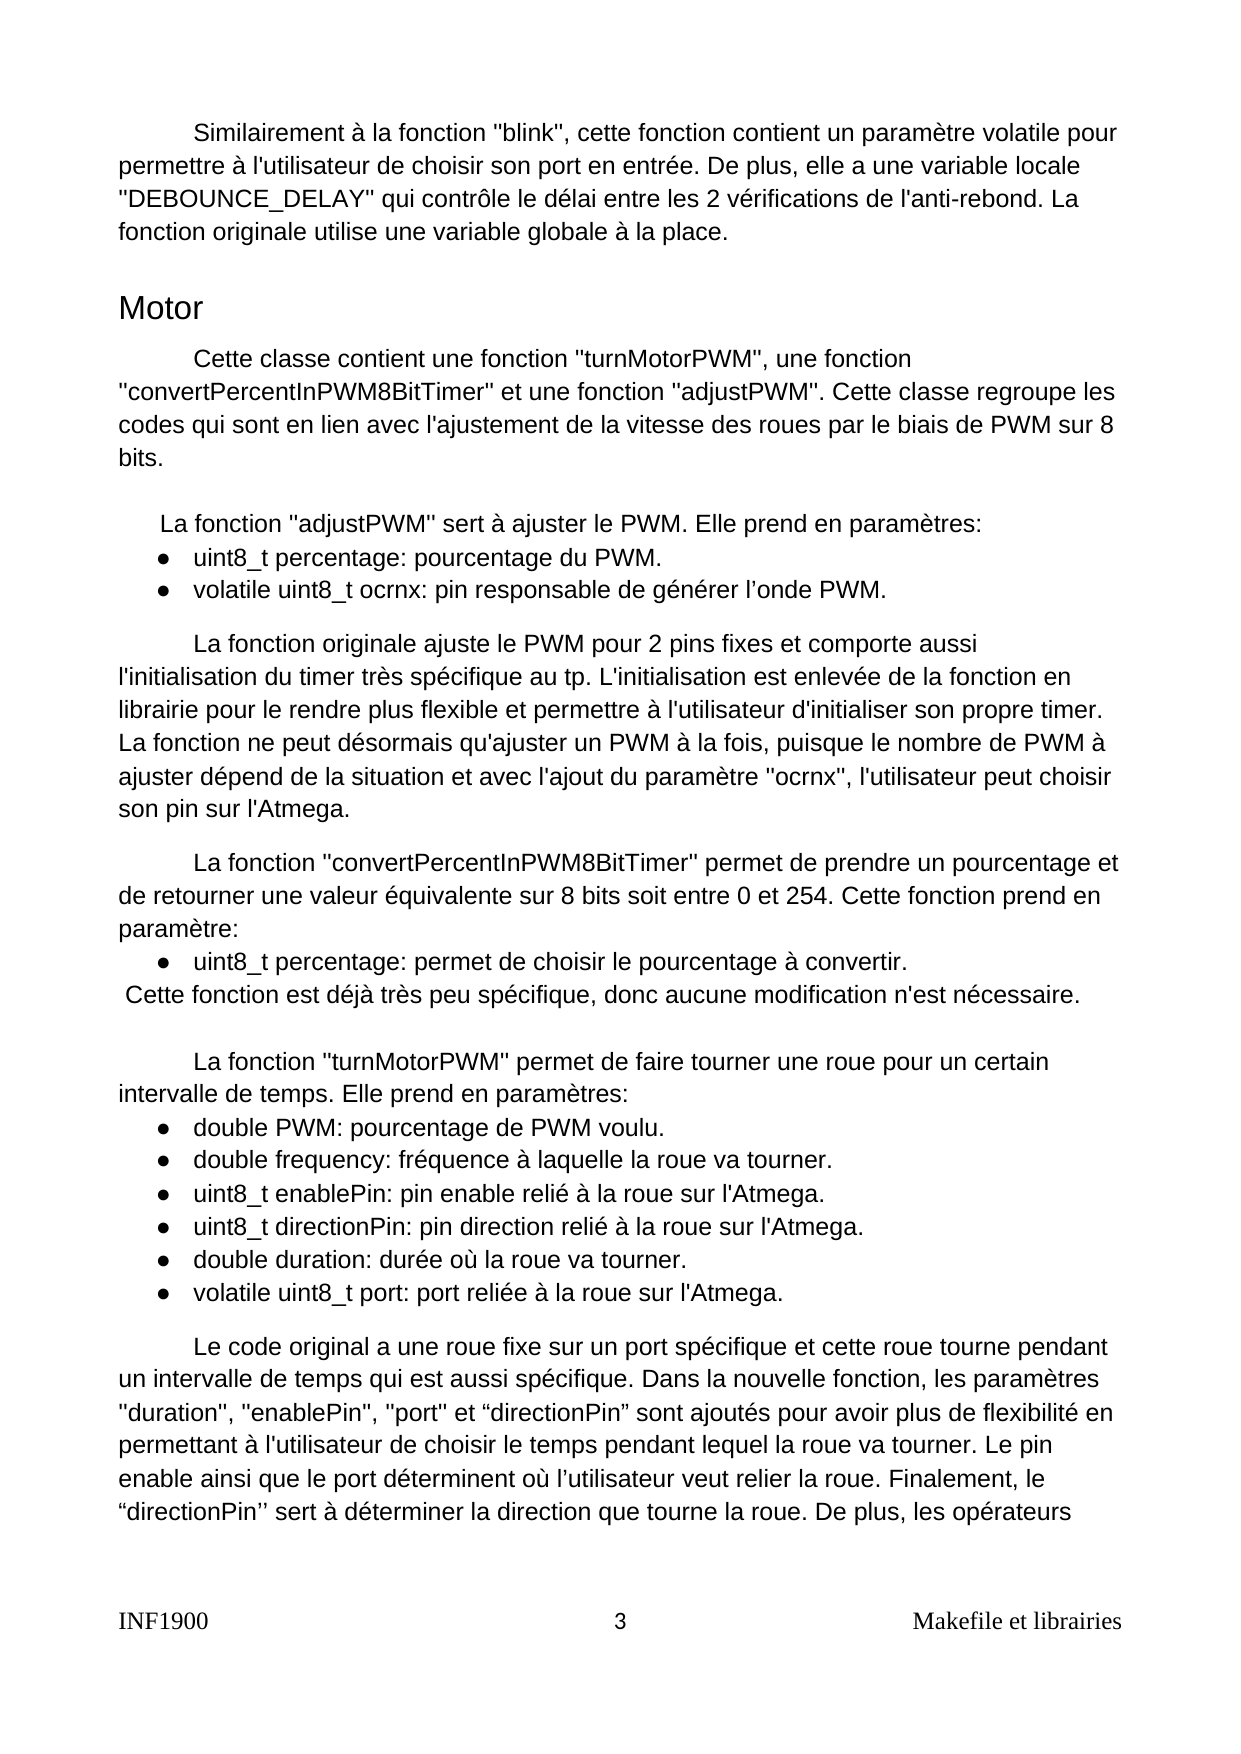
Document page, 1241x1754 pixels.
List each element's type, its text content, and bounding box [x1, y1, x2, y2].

text La fonction ''adjustPWM'' sert à ajuster le PWM. Elle prend en paramètres: [118, 509, 1122, 538]
text La fonction ''turnMotorPWM'' permet de faire tourner une roue pour un certain intervalle de temps. Elle prend en paramètres: [118, 1046, 1122, 1108]
list double frequency: fréquence à laquelle la roue va tourner. [156, 1146, 1122, 1174]
list volatile uint8_t ocrnx: pin responsable de générer l’onde PWM. [156, 576, 1122, 604]
subtitle Motor [118, 288, 1122, 326]
text Similairement à la fonction ''blink'', cette fonction contient un paramètre volatile pour permettre à l'utilisateur de choisir son port en entrée. De plus, elle a une variable locale ''DEBOUNCE_DELAY'' qui contrôle le délai entre les 2 vérifications de l'anti-rebond. La fonction originale utilise une variable globale à la place. [118, 118, 1122, 246]
list uint8_t enablePin: pin enable relié à la roue sur l'Atmega. [156, 1178, 1122, 1207]
text Le code original a une roue fixe sur un port spécifique et cette roue tourne pendant un intervalle de temps qui est aussi spécifique. Dans la nouvelle fonction, les paramètres ''duration'', ''enablePin'', ''port'' et “directionPin” sont ajoutés pour avoir plus de flexibilité en permettant à l'utilisateur de choisir le temps pendant lequel la roue va tourner. Le pin enable ainsi que le port déterminent où l’utilisateur veut relier la roue. Finalement, le “directionPin’’ sert à déterminer la direction que tourne la roue. De plus, les opérateurs [118, 1331, 1122, 1525]
list double PWM: pourcentage de PWM voulu. [156, 1112, 1122, 1141]
list uint8_t percentage: permet de choisir le pourcentage à convertir. [156, 947, 1122, 976]
list uint8_t directionPin: pin direction relié à la roue sur l'Atmega. [156, 1212, 1122, 1240]
text Cette fonction est déjà très peu spécifique, donc aucune modification n'est nécessaire. [118, 980, 1122, 1009]
list double duration: durée où la roue va tourner. [156, 1244, 1122, 1273]
text La fonction ''convertPercentInPWM8BitTimer'' permet de prendre un pourcentage et de retourner une valeur équivalente sur 8 bits soit entre 0 et 254. Cette fonction prend en paramètre: [118, 848, 1122, 943]
list uint8_t percentage: pourcentage du PWM. [156, 542, 1122, 571]
text La fonction originale ajuste le PWM pour 2 pins fixes et comporte aussi l'initialisation du timer très spécifique au tp. L'initialisation est enlevée de la fonction en librairie pour le rendre plus flexible et permettre à l'utilisateur d'initialiser son propre timer. La fonction ne peut désormais qu'ajuster un PWM à la fois, puisque le nombre de PWM à ajuster dépend de la situation et avec l'ajout du paramètre ''ocrnx'', l'utilisateur peut choisir son pin sur l'Atmega. [118, 629, 1122, 823]
list volatile uint8_t port: port reliée à la roue sur l'Atmega. [156, 1278, 1122, 1306]
text Cette classe contient une fonction ''turnMotorPWM'', une fonction ''convertPercentInPWM8BitTimer'' et une fonction ''adjustPWM''. Cette classe regroupe les codes qui sont en lien avec l'ajustement de la vitesse des roues par le biais de PWM sur 8 bits. [118, 344, 1122, 472]
